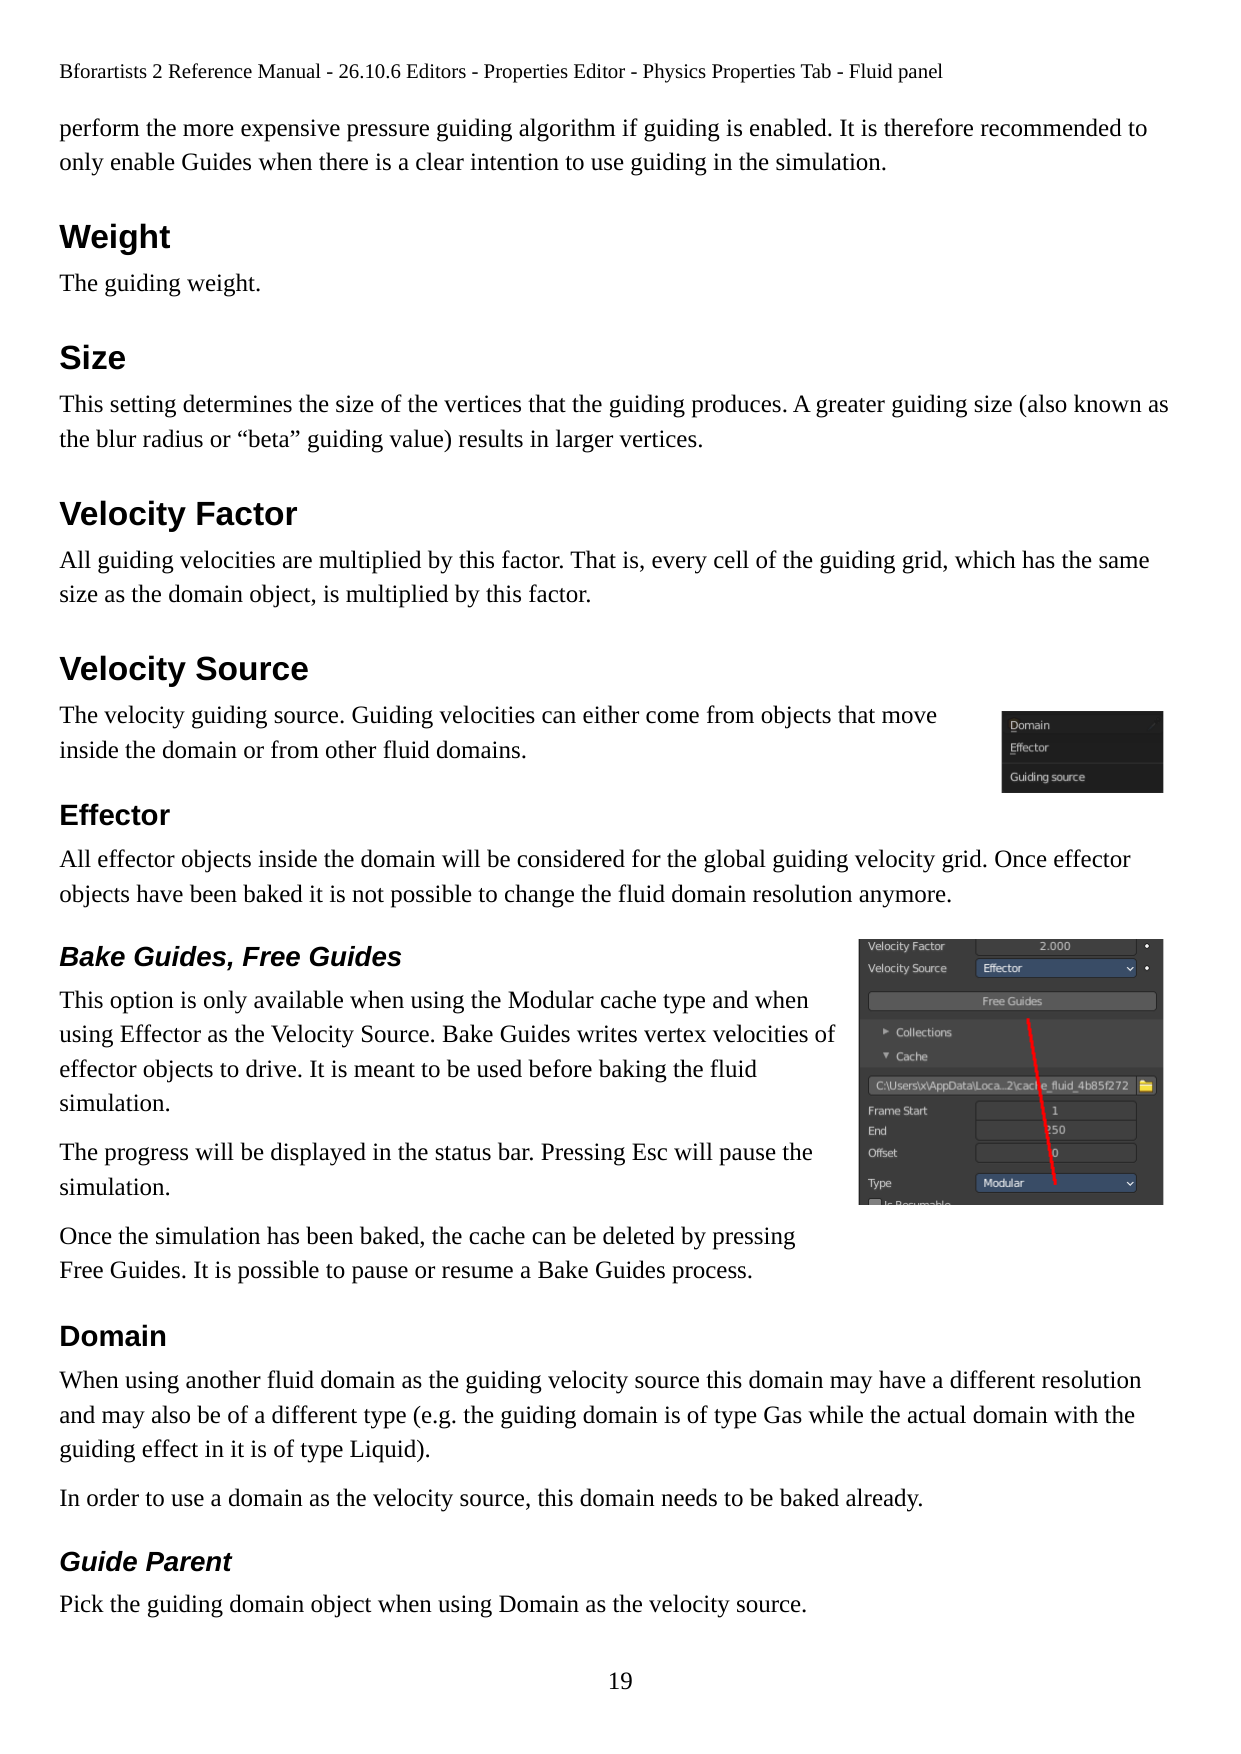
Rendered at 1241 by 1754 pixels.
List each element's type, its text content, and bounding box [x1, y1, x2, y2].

text When using another fluid domain as the guiding velocity source this domain may have a different resolution and may also be of a different type (e.g. the guiding domain is of type Gas while the actual domain with the guiding effect in it is of type Liquid). [59, 1365, 1181, 1463]
picture [858, 939, 1164, 1205]
picture [1001, 711, 1164, 793]
text All effector objects inside the domain will be considered for the global guiding velocity grid. Once effector objects have been baked it is not possible to change the fluid domain resolution anymore. [59, 844, 1181, 908]
text This setting determines the size of the vertices that the guiding produces. A greater guiding size (also known as the blur radius or “beta” guiding value) results in larger vertices. [59, 389, 1181, 452]
text All guiding velocities are multiplied by this factor. That is, every cell of the guiding grid, which has the same size as the domain object, is multiplied by this factor. [59, 545, 1181, 608]
text This option is only available when using the Modular cache type and when using Effector as the Velocity Source. Bake Guides writes vertex velocities of effector objects to drive. It is meant to be used before baking the fluid simulation. [59, 985, 858, 1117]
text The progress will be displayed in the status bar. Pressing Esc will pause the simulation. [59, 1137, 858, 1201]
subtitle Velocity Factor [59, 493, 1181, 532]
subtitle Effector [59, 798, 1181, 832]
text Pick the guiding domain object when using Domain as the velocity source. [59, 1589, 1181, 1618]
subtitle Velocity Source [59, 649, 1181, 688]
subtitle Size [59, 338, 1181, 377]
text perform the more expensive pressure guiding algorithm if guiding is enabled. It is therefore recommended to only enable Guides when there is a clear intention to use guiding in the simulation. [59, 113, 1181, 176]
text Once the simulation has been baked, the cache can be deleted by pressing Free Guides. It is possible to pause or resume a Bake Guides process. [59, 1221, 1181, 1284]
subtitle Guide Parent [59, 1545, 1181, 1577]
text The guiding weight. [59, 268, 1181, 297]
subtitle Weight [59, 217, 1181, 256]
subtitle Bake Guides, Free Guides [59, 941, 858, 972]
subtitle Domain [59, 1319, 1181, 1353]
subtitle [1164, 941, 1181, 972]
text The velocity guiding source. Guiding velocities can either come from objects that move inside the domain or from other fluid domains. [59, 700, 1181, 763]
text In order to use a domain as the velocity source, this domain needs to be baked already. [59, 1483, 1181, 1512]
